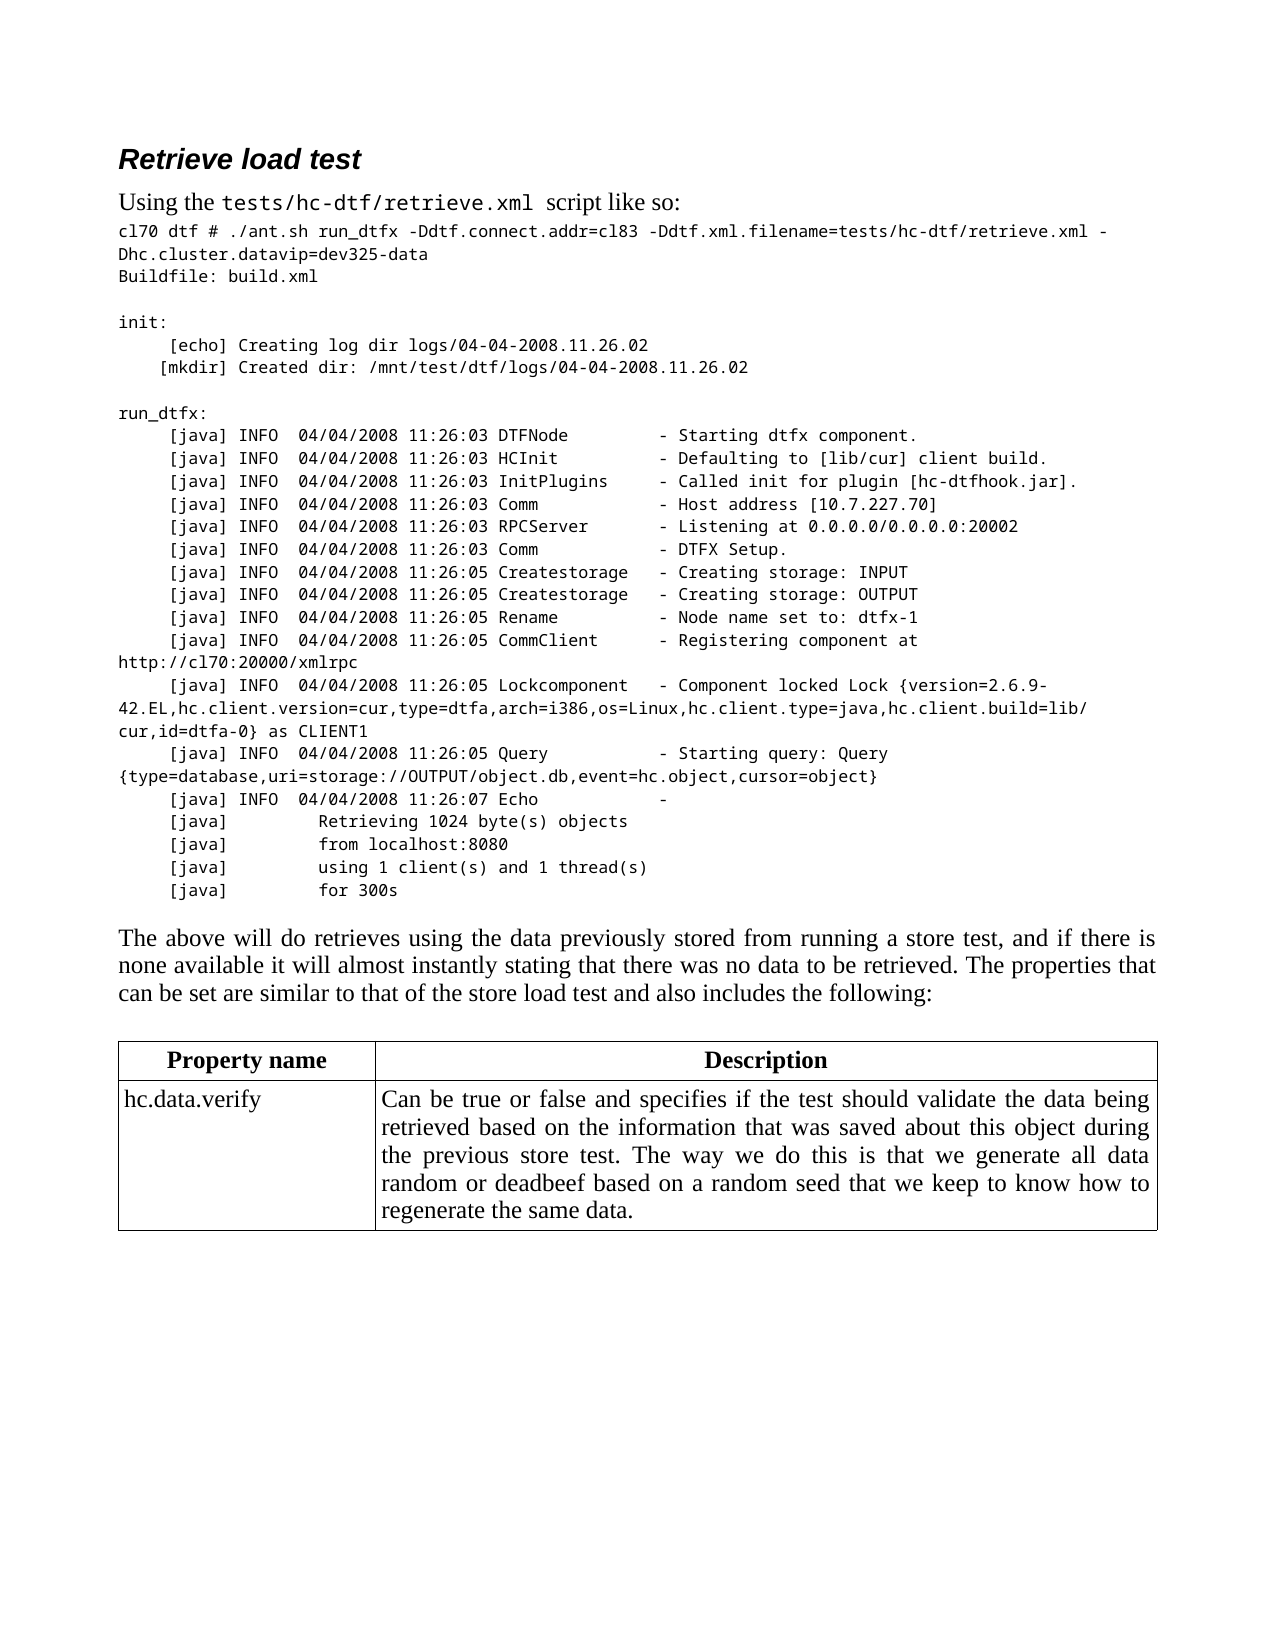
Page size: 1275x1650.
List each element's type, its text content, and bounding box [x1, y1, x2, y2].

text [java] INFO 04/04/2008 11:26:03 DTFNode - Starting dtfx component. [118, 424, 1157, 447]
text [mkdir] Created dir: /mnt/test/dtf/logs/04-04-2008.11.26.02 [118, 356, 1157, 379]
text Using the tests/hc-dtf/retrieve.xml script like so: [118, 188, 1157, 217]
text [echo] Creating log dir logs/04-04-2008.11.26.02 [118, 333, 1157, 356]
text [java] INFO 04/04/2008 11:26:05 Query - Starting query: Query {type=database,uri=storage://OUTPUT/object.db,event=hc.object,cursor=object} [118, 742, 1157, 787]
text [java] INFO 04/04/2008 11:26:05 Lockcomponent - Component locked Lock {version=2.6.9-42.EL,hc.client.version=cur,type=dtfa,arch=i386,os=Linux,hc.client.type=java,hc.client.build=lib/cur,id=dtfa-0} as CLIENT1 [118, 674, 1157, 742]
text [java] INFO 04/04/2008 11:26:05 Createstorage - Creating storage: INPUT [118, 560, 1157, 583]
text cl70 dtf # ./ant.sh run_dtfx -Ddtf.connect.addr=cl83 -Ddtf.xml.filename=tests/hc-dtf/retrieve.xml -Dhc.cluster.datavip=dev325-data [118, 220, 1157, 265]
text run_dtfx: [118, 401, 1157, 424]
text [java] INFO 04/04/2008 11:26:03 RPCServer - Listening at 0.0.0.0/0.0.0.0:20002 [118, 515, 1157, 538]
text [java] using 1 client(s) and 1 thread(s) [118, 856, 1157, 878]
text [java] INFO 04/04/2008 11:26:05 CommClient - Registering component at http://cl70:20000/xmlrpc [118, 628, 1157, 674]
subtitle Retrieve load test [118, 143, 1157, 176]
table_cell hc.data.verify [119, 1081, 375, 1230]
text [java] INFO 04/04/2008 11:26:05 Createstorage - Creating storage: OUTPUT [118, 583, 1157, 606]
text [java] from localhost:8080 [118, 833, 1157, 856]
text [java] INFO 04/04/2008 11:26:03 InitPlugins - Called init for plugin [hc-dtfhook.jar]. [118, 469, 1157, 492]
text [java] Retrieving 1024 byte(s) objects [118, 810, 1157, 833]
text [java] INFO 04/04/2008 11:26:03 HCInit - Defaulting to [lib/cur] client build. [118, 447, 1157, 469]
table_header Description [376, 1042, 1157, 1080]
text [java] INFO 04/04/2008 11:26:05 Rename - Node name set to: dtfx-1 [118, 606, 1157, 628]
text [java] INFO 04/04/2008 11:26:03 Comm - DTFX Setup. [118, 538, 1157, 560]
text [java] for 300s [118, 878, 1157, 901]
text The above will do retrieves using the data previously stored from running a store test, and if there is none available it will almost instantly stating that there was no data to be retrieved. The properties that can be set are similar to that of the store load test and also includes the following: [118, 924, 1157, 1007]
table_header Property name [119, 1042, 375, 1080]
text init: [118, 311, 1157, 333]
text Buildfile: build.xml [118, 265, 1157, 288]
text [java] INFO 04/04/2008 11:26:07 Echo - [118, 787, 1157, 810]
text [java] INFO 04/04/2008 11:26:03 Comm - Host address [10.7.227.70] [118, 492, 1157, 515]
table_cell Can be true or false and specifies if the test should validate the data being retrieved based on the information that was saved about this object during the previous store test. The way we do this is that we generate all data random or deadbeef based on a random seed that we keep to know how to regenerate the same data. [376, 1081, 1157, 1230]
